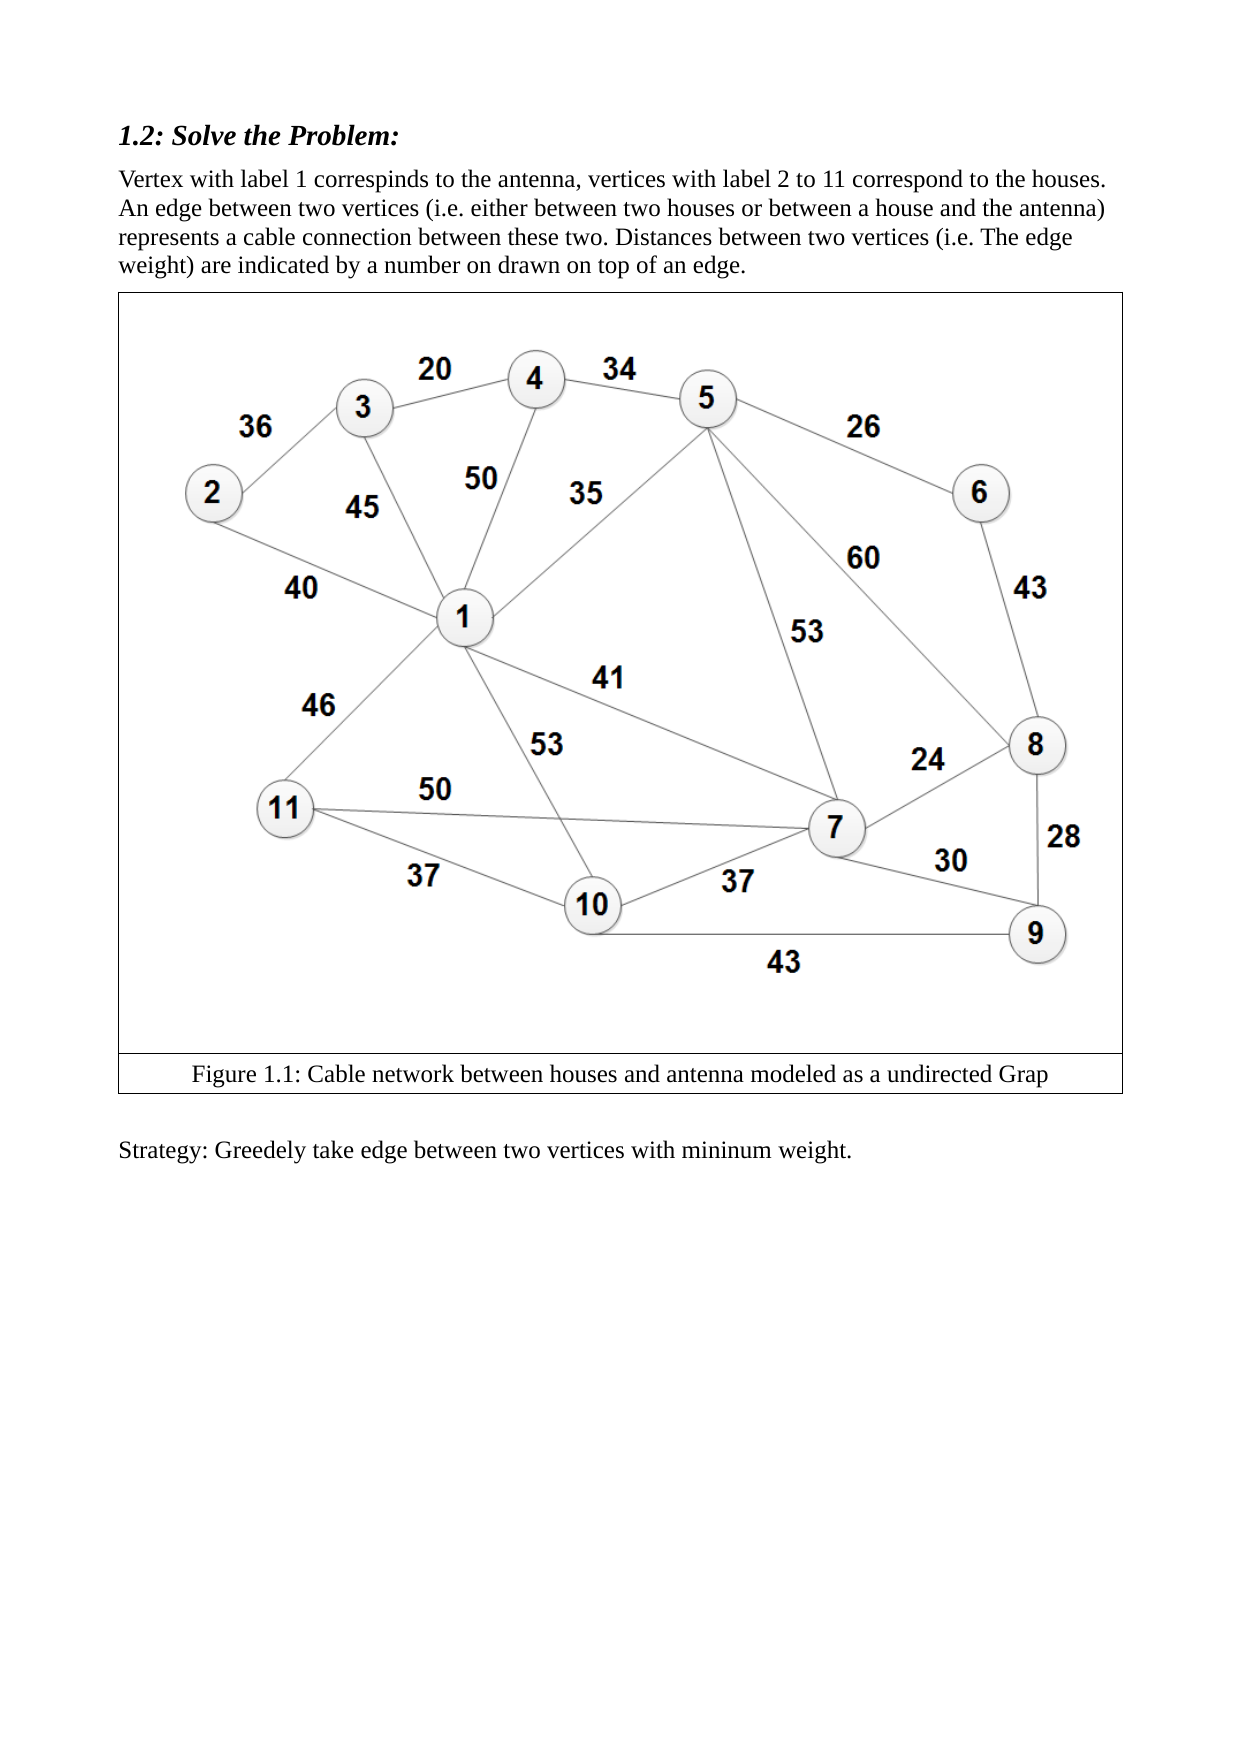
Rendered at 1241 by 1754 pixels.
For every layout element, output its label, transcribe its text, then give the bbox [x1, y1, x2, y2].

text Strategy: Greedely take edge between two vertices with mininum weight. [118, 1135, 1122, 1163]
picture [123, 297, 1117, 1019]
subtitle 1.2: Solve the Problem: [118, 118, 1122, 152]
table_header [119, 1019, 1122, 1053]
table_header [119, 298, 123, 1018]
table_header [1117, 298, 1122, 1018]
table_header [119, 293, 1122, 297]
text Vertex with label 1 correspinds to the antenna, vertices with label 2 to 11 correspond to the houses. An edge between two vertices (i.e. either between two houses or between a house and the antenna) represents a cable connection between these two. Distances between two vertices (i.e. The edge weight) are indicated by a number on drawn on top of an edge. [118, 164, 1122, 279]
table_cell Figure 1.1: Cable network between houses and antenna modeled as a undirected Grap [119, 1054, 1122, 1093]
